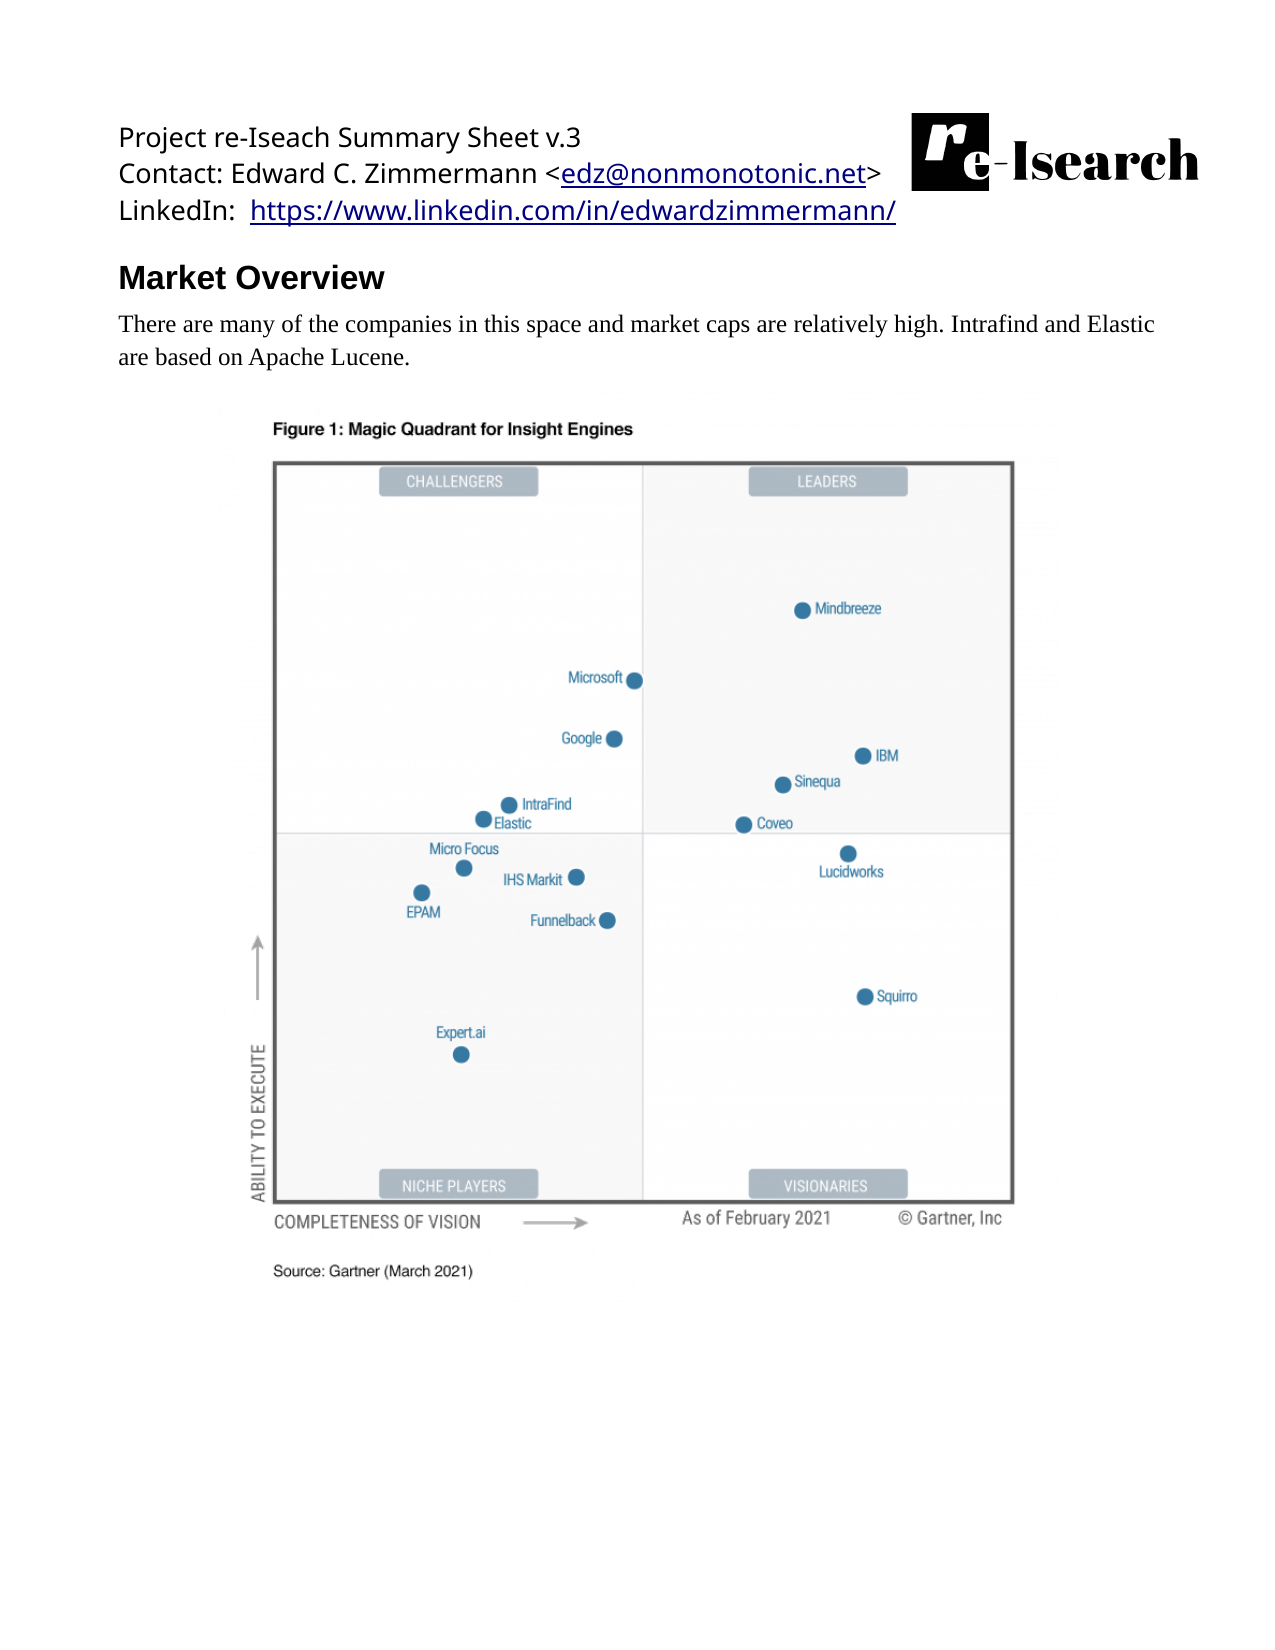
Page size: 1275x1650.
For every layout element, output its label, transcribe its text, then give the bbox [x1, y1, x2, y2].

subtitle Market Overview [118, 258, 1157, 297]
text There are many of the companies in this space and market caps are relatively high. Intrafind and Elastic are based on Apache Lucene. [118, 309, 1157, 371]
picture [911, 113, 1199, 191]
picture [217, 390, 1058, 1302]
